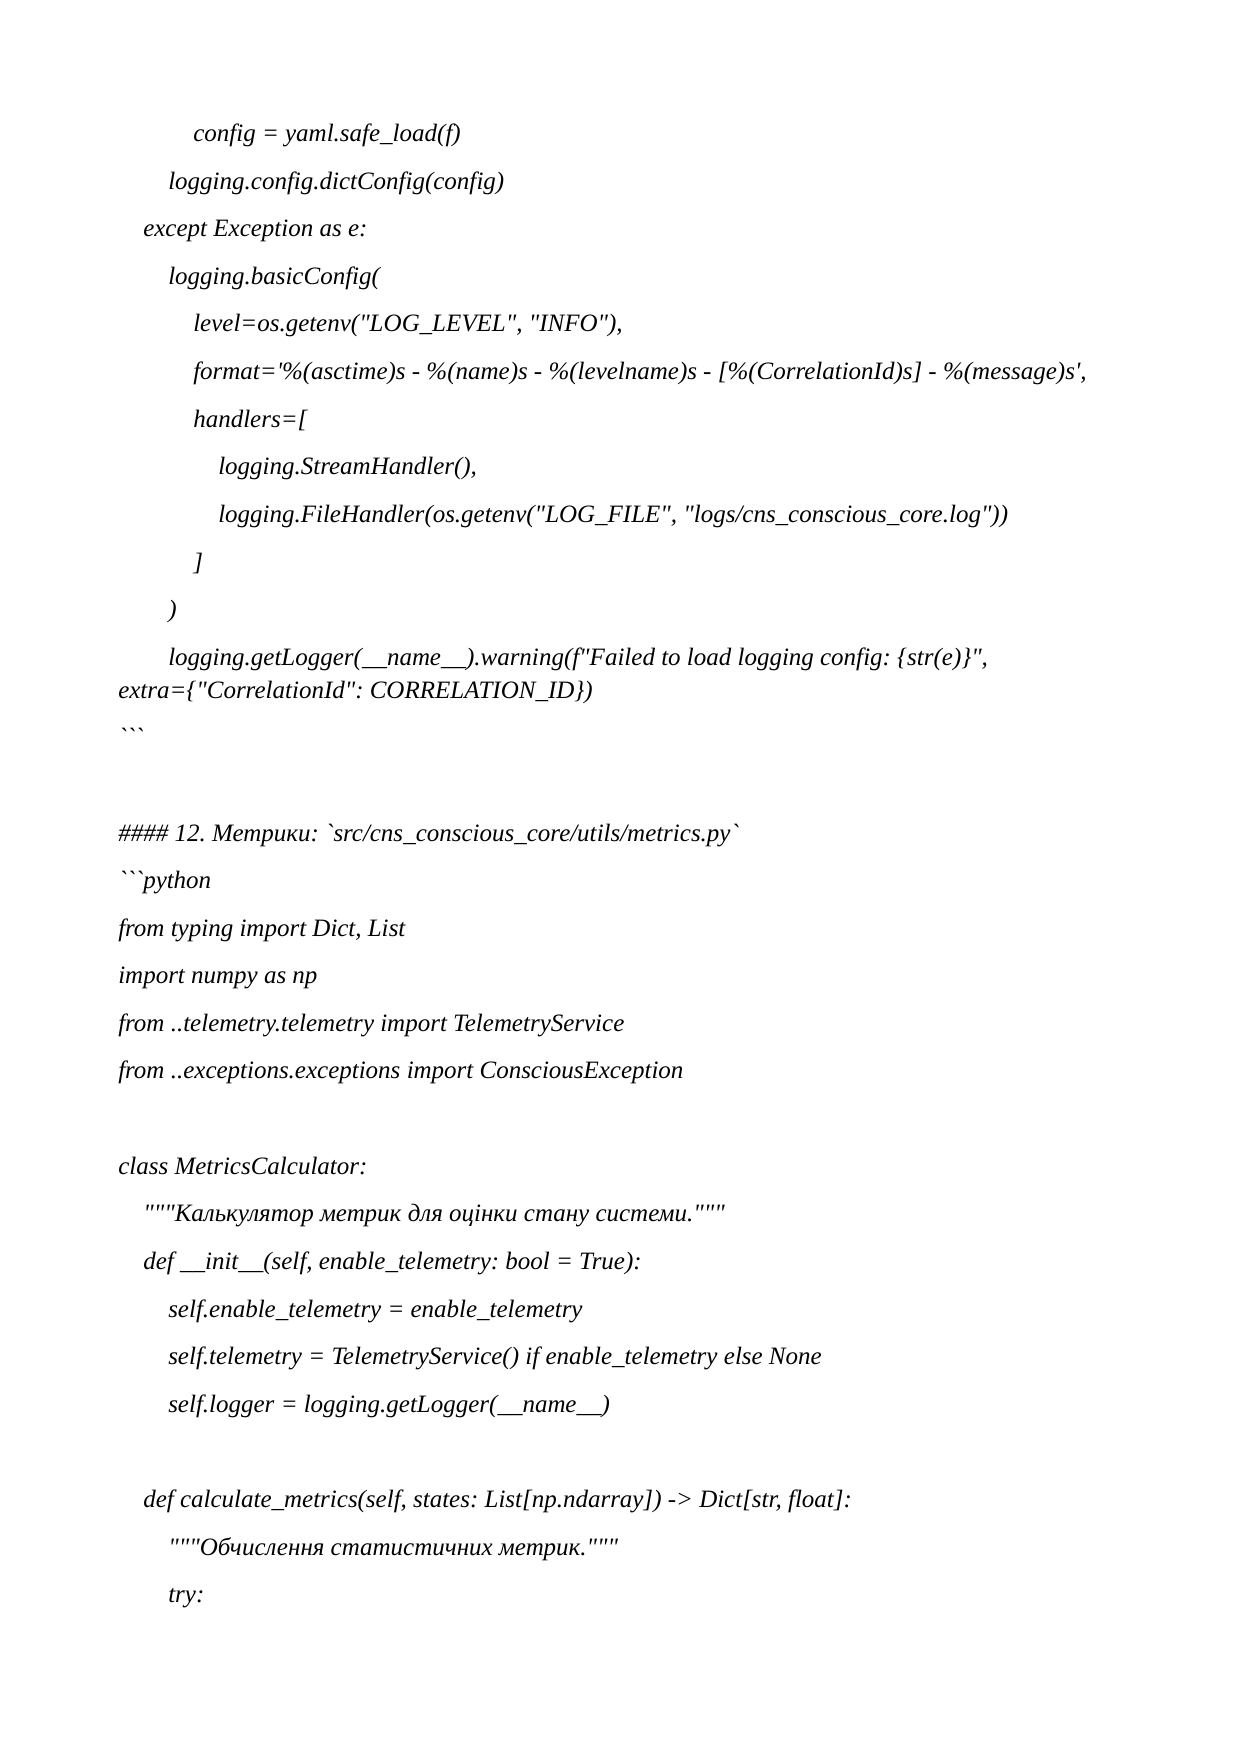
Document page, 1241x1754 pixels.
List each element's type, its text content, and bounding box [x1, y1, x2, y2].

text ```python [118, 865, 1122, 894]
text logging.getLogger(__name__).warning(f"Failed to load logging config: {str(e)}", extra={"CorrelationId": CORRELATION_ID}) [118, 642, 1122, 703]
text logging.StreamHandler(), [118, 451, 1122, 480]
text logging.basicConfig( [118, 261, 1122, 290]
text self.logger = logging.getLogger(__name__) [118, 1389, 1122, 1418]
text """Обчислення статистичних метрик.""" [118, 1532, 1122, 1560]
text """Калькулятор метрик для оцінки стану системи.""" [118, 1198, 1122, 1227]
text self.telemetry = TelemetryService() if enable_telemetry else None [118, 1341, 1122, 1370]
text ``` [118, 722, 1122, 751]
text self.enable_telemetry = enable_telemetry [118, 1294, 1122, 1322]
text format='%(asctime)s - %(name)s - %(levelname)s - [%(CorrelationId)s] - %(message)s', [118, 356, 1122, 385]
text logging.config.dictConfig(config) [118, 166, 1122, 194]
text from ..exceptions.exceptions import ConsciousException [118, 1056, 1122, 1084]
text try: [118, 1579, 1122, 1608]
text def __init__(self, enable_telemetry: bool = True): [118, 1246, 1122, 1275]
text except Exception as e: [118, 213, 1122, 242]
text logging.FileHandler(os.getenv("LOG_FILE", "logs/cns_conscious_core.log")) [118, 499, 1122, 528]
text config = yaml.safe_load(f) [118, 118, 1122, 147]
text from ..telemetry.telemetry import TelemetryService [118, 1008, 1122, 1037]
text ) [118, 594, 1122, 623]
text ] [118, 547, 1122, 575]
text level=os.getenv("LOG_LEVEL", "INFO"), [118, 308, 1122, 337]
text #### 12. Метрики: `src/cns_conscious_core/utils/metrics.py` [118, 818, 1122, 846]
text class MetricsCalculator: [118, 1151, 1122, 1179]
text def calculate_metrics(self, states: List[np.ndarray]) -> Dict[str, float]: [118, 1484, 1122, 1513]
text handlers=[ [118, 404, 1122, 432]
text import numpy as np [118, 960, 1122, 989]
text from typing import Dict, List [118, 913, 1122, 942]
